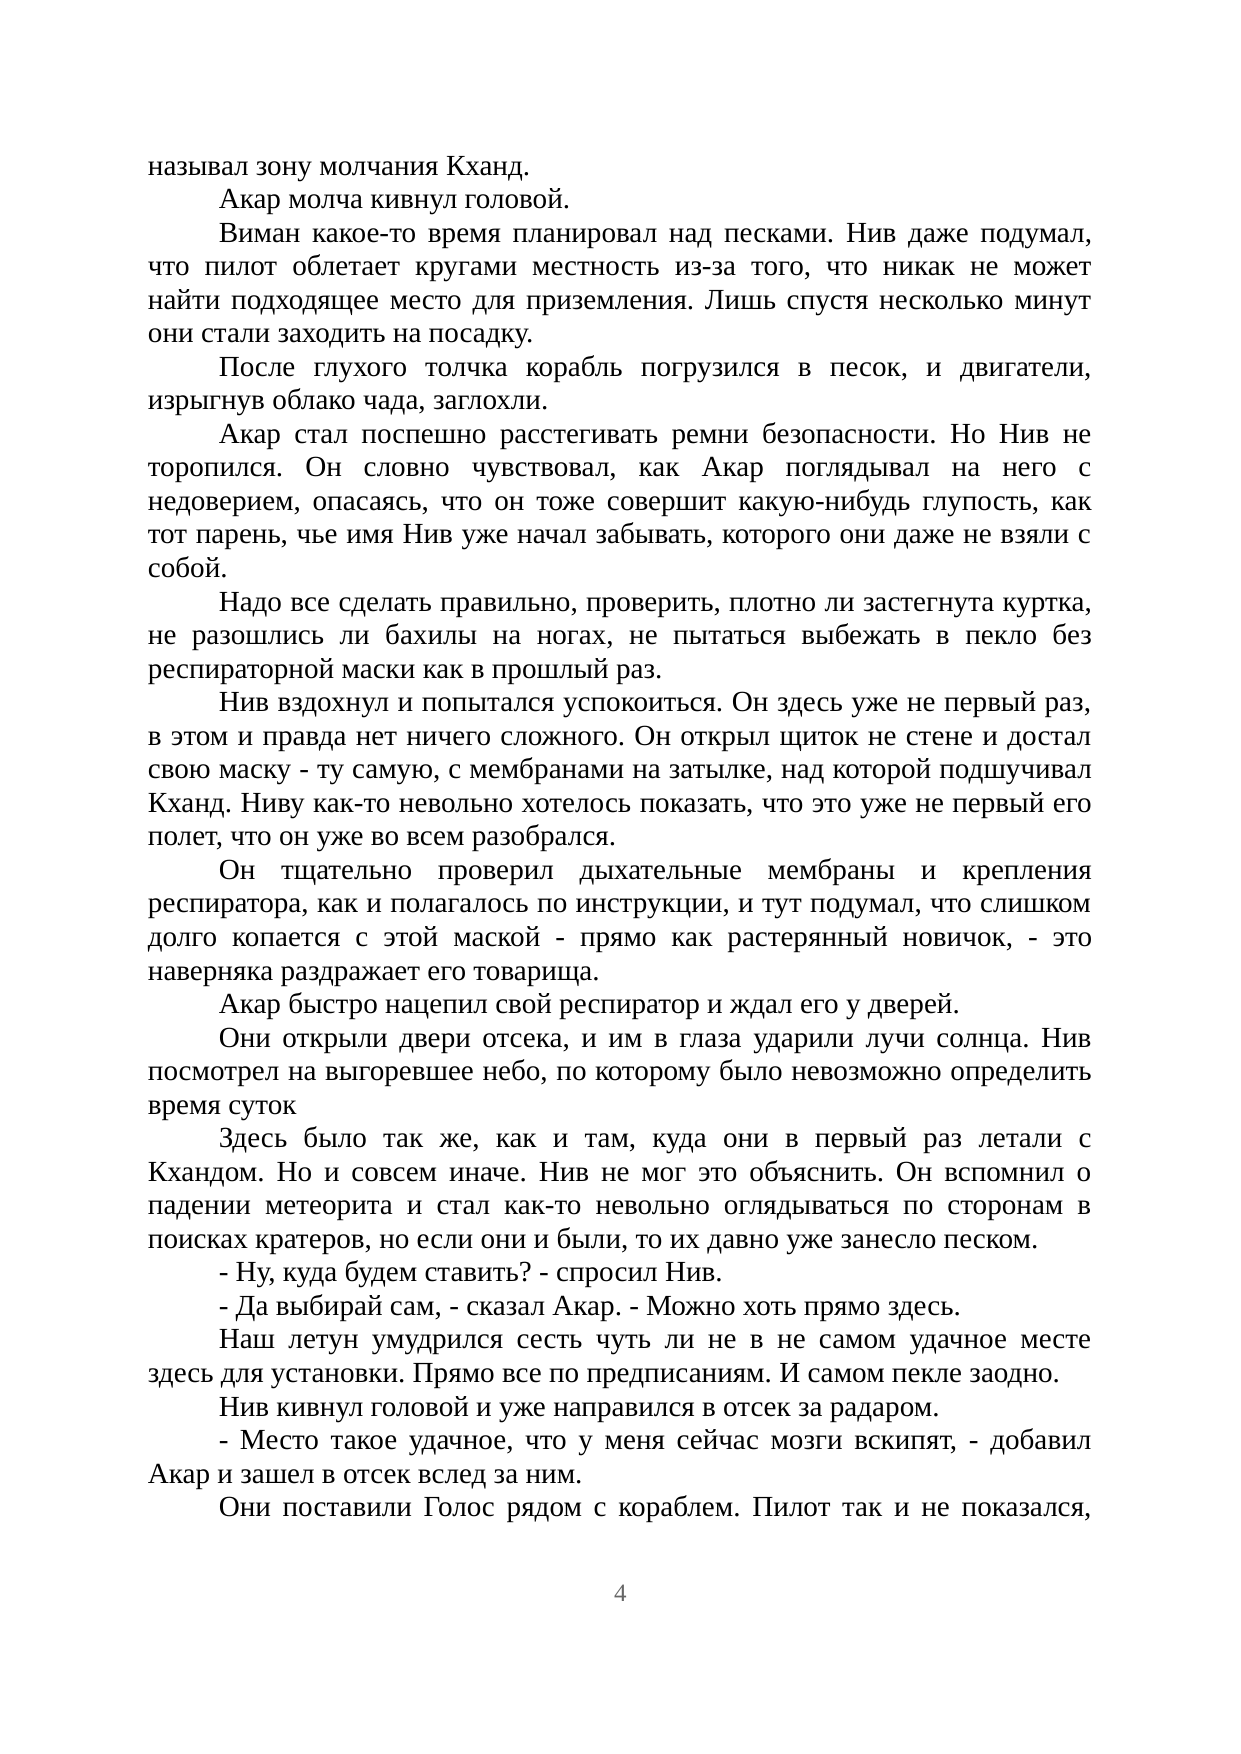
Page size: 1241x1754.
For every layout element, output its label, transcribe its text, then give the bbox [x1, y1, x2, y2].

text - Ну, куда будем ставить? - спросил Нив. [148, 1254, 1093, 1288]
text Наш летун умудрился сесть чуть ли не в не самом удачное месте здесь для установки. Прямо все по предписаниям. И самом пекле заодно. [148, 1322, 1093, 1389]
text После глухого толчка корабль погрузился в песок, и двигатели, изрыгнув облако чада, заглохли. [148, 349, 1093, 416]
text - Место такое удачное, что у меня сейчас мозги вскипят, - добавил Акар и зашел в отсек вслед за ним. [148, 1422, 1093, 1489]
text Нив кивнул головой и уже направился в отсек за радаром. [148, 1389, 1093, 1422]
text Он тщательно проверил дыхательные мембраны и крепления респиратора, как и полагалось по инструкции, и тут подумал, что слишком долго копается с этой маской - прямо как растерянный новичок, - это наверняка раздражает его товарища. [148, 852, 1093, 986]
text Виман какое-то время планировал над песками. Нив даже подумал, что пилот облетает кругами местность из-за того, что никак не может найти подходящее место для приземления. Лишь спустя несколько минут они стали заходить на посадку. [148, 215, 1093, 349]
text Нив вздохнул и попытался успокоиться. Он здесь уже не первый раз, в этом и правда нет ничего сложного. Он открыл щиток не стене и достал свою маску - ту самую, с мембранами на затылке, над которой подшучивал Кханд. Ниву как-то невольно хотелось показать, что это уже не первый его полет, что он уже во всем разобрался. [148, 684, 1093, 852]
text Акар молча кивнул головой. [148, 181, 1093, 215]
text Надо все сделать правильно, проверить, плотно ли застегнута куртка, не разошлись ли бахилы на ногах, не пытаться выбежать в пекло без респираторной маски как в прошлый раз. [148, 584, 1093, 684]
text Акар быстро нацепил свой респиратор и ждал его у дверей. [148, 986, 1093, 1020]
text Здесь было так же, как и там, куда они в первый раз летали с Кхандом. Но и совсем иначе. Нив не мог это объяснить. Он вспомнил о падении метеорита и стал как-то невольно оглядываться по сторонам в поисках кратеров, но если они и были, то их давно уже занесло песком. [148, 1120, 1093, 1254]
text Они поставили Голос рядом с кораблем. Пилот так и не показался, [148, 1489, 1093, 1523]
text - Да выбирай сам, - сказал Акар. - Можно хоть прямо здесь. [148, 1288, 1093, 1322]
text Акар стал поспешно расстегивать ремни безопасности. Но Нив не торопился. Он словно чувствовал, как Акар поглядывал на него с недоверием, опасаясь, что он тоже совершит какую-нибудь глупость, как тот парень, чье имя Нив уже начал забывать, которого они даже не взяли с собой. [148, 416, 1093, 584]
text называл зону молчания Кханд. [148, 148, 1093, 181]
text Они открыли двери отсека, и им в глаза ударили лучи солнца. Нив посмотрел на выгоревшее небо, по которому было невозможно определить время суток [148, 1020, 1093, 1120]
